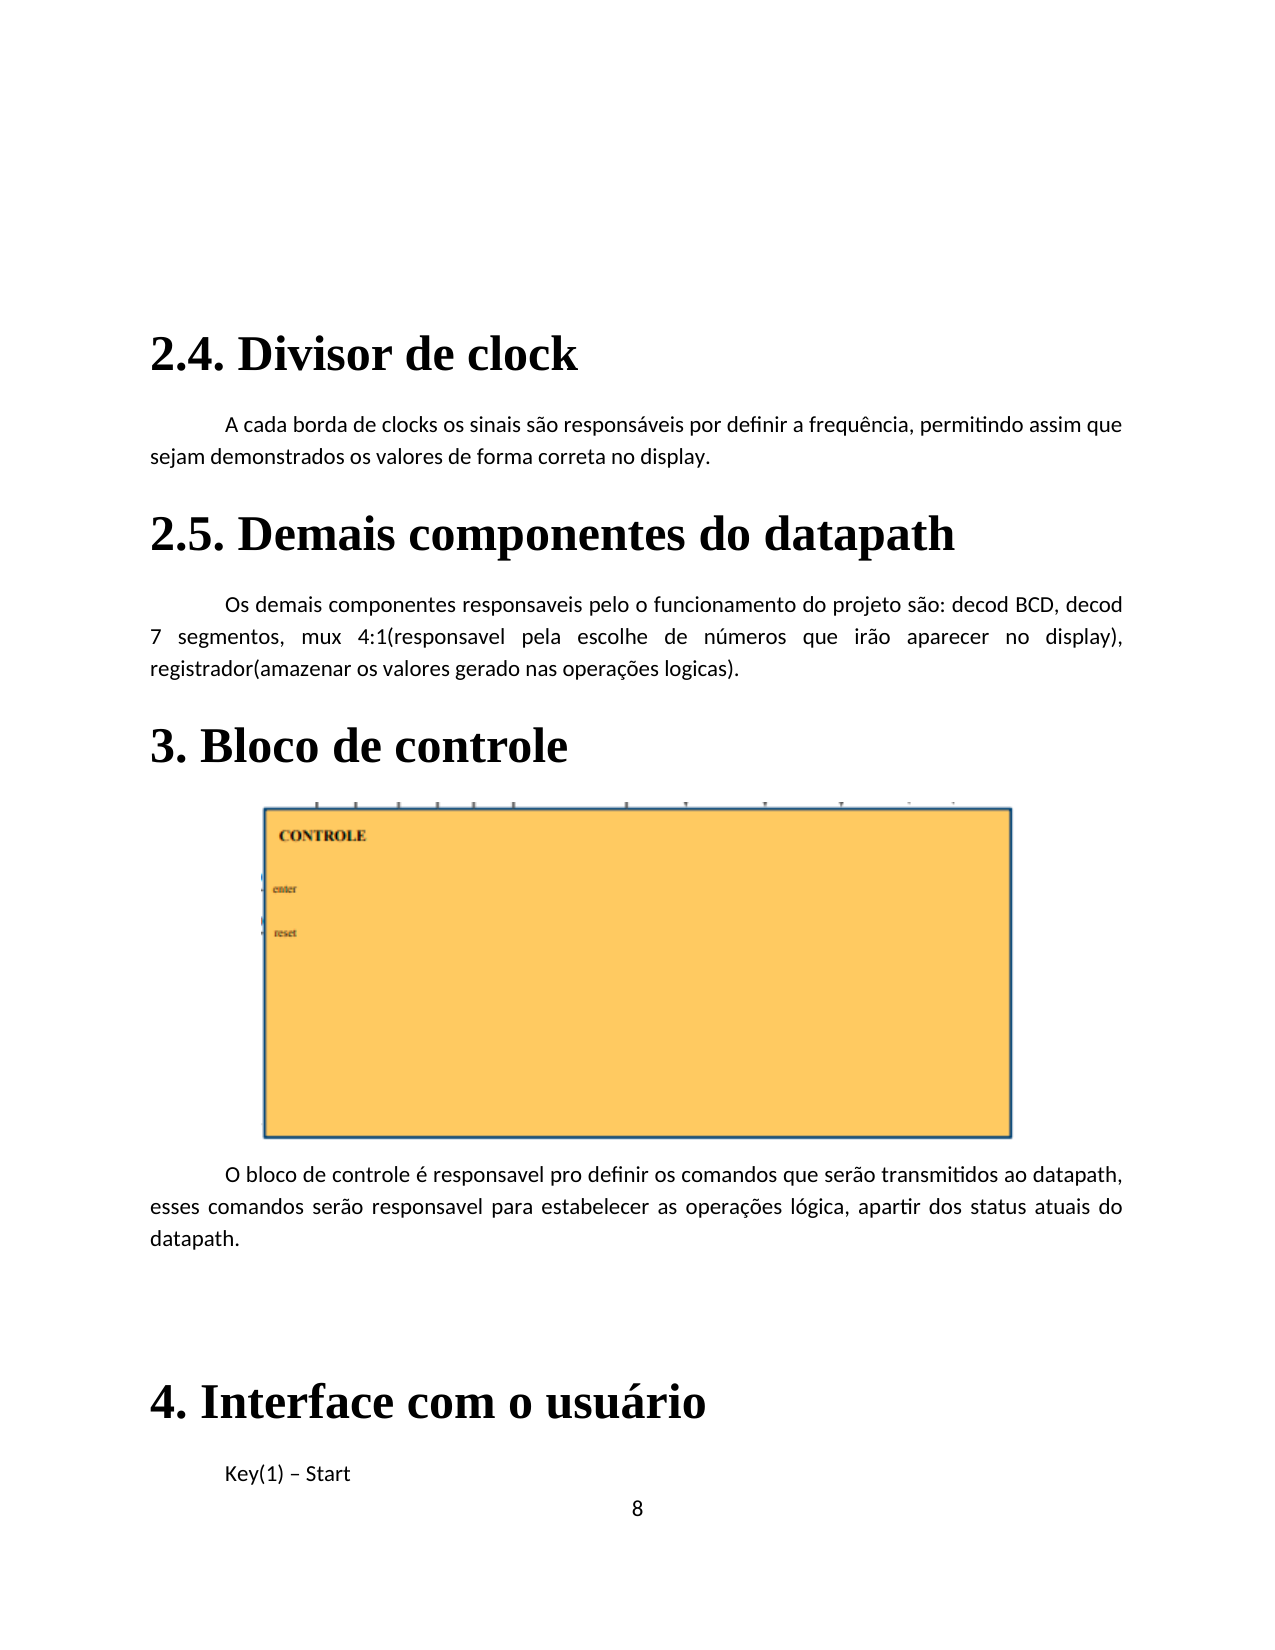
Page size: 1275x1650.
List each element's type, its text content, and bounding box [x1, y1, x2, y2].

text O bloco de controle é responsavel pro definir os comandos que serão transmitidos ao datapath, esses comandos serão responsavel para estabelecer as operações lógica, apartir dos status atuais do datapath. [150, 1160, 1125, 1252]
subtitle 3. Bloco de controle [150, 716, 1125, 773]
subtitle 4. Interface com o usuário [150, 1372, 1125, 1430]
text A cada borda de clocks os sinais são responsáveis por definir a frequência, permitindo assim que sejam demonstrados os valores de forma correta no display. [150, 410, 1125, 470]
text Key(1) – Start [150, 1459, 1125, 1487]
picture [261, 802, 1014, 1144]
text Os demais componentes responsaveis pelo o funcionamento do projeto são: decod BCD, decod 7 segmentos, mux 4:1(responsavel pela escolhe de números que irão aparecer no display), registrador(amazenar os valores gerado nas operações logicas). [150, 590, 1125, 683]
subtitle 2.4. Divisor de clock [150, 323, 1125, 381]
subtitle 2.5. Demais componentes do datapath [150, 503, 1125, 561]
